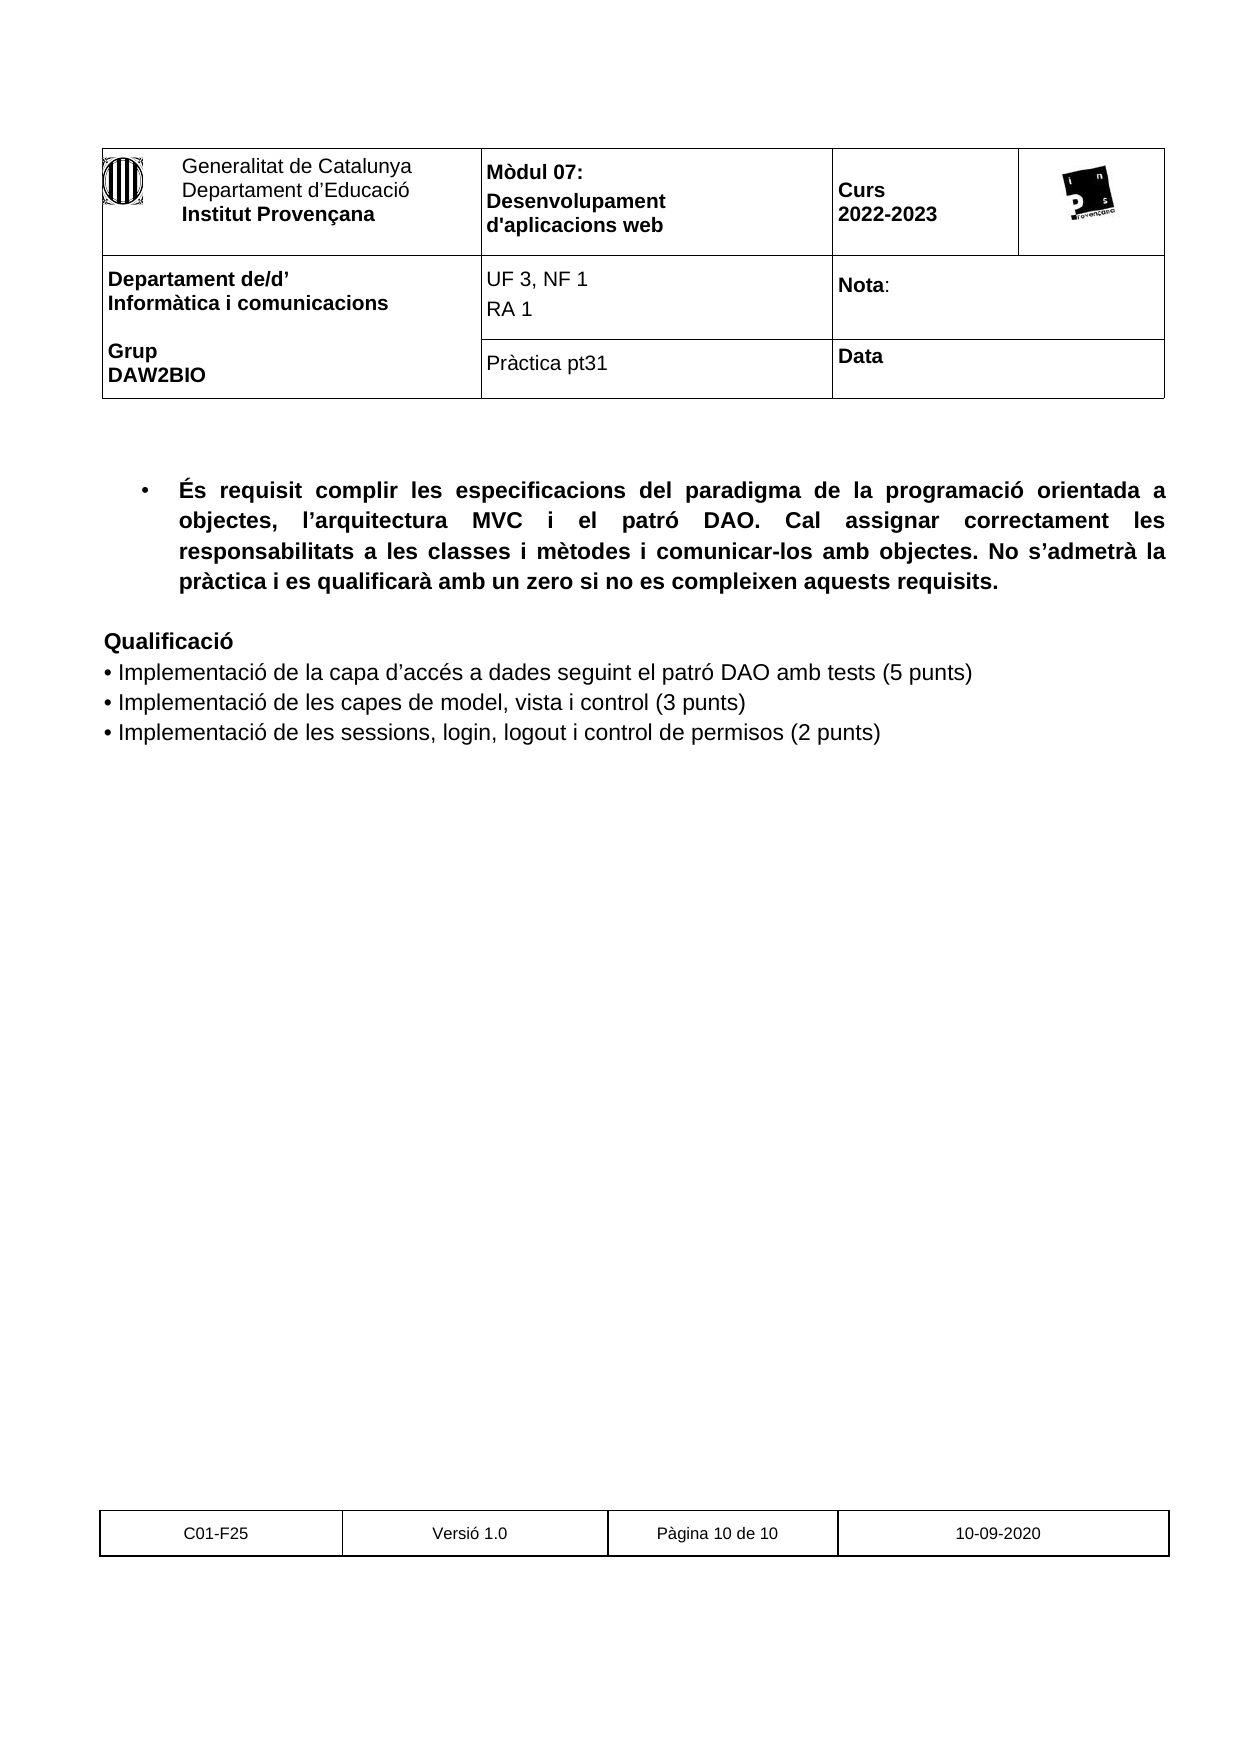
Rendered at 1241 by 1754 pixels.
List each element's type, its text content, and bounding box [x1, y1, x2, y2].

picture [102, 157, 143, 205]
text Qualificació [103, 628, 1167, 655]
text • Implementació de les sessions, login, logout i control de permisos (2 punts) [103, 719, 1167, 745]
text • Implementació de les capes de model, vista i control (3 punts) [103, 689, 1167, 715]
text • Implementació de la capa d’accés a dades seguint el patró DAO amb tests (5 punts) [103, 658, 1167, 685]
picture [1046, 165, 1130, 220]
list És requisit complir les especificacions del paradigma de la programació orientada a objectes, l’arquitectura MVC i el patró DAO. Cal assignar correctament les responsabilitats a les classes i mètodes i comunicar-los amb objectes. No s’admetrà la pràctica i es qualificarà amb un zero si no es compleixen aquests requisits. [141, 477, 1167, 594]
